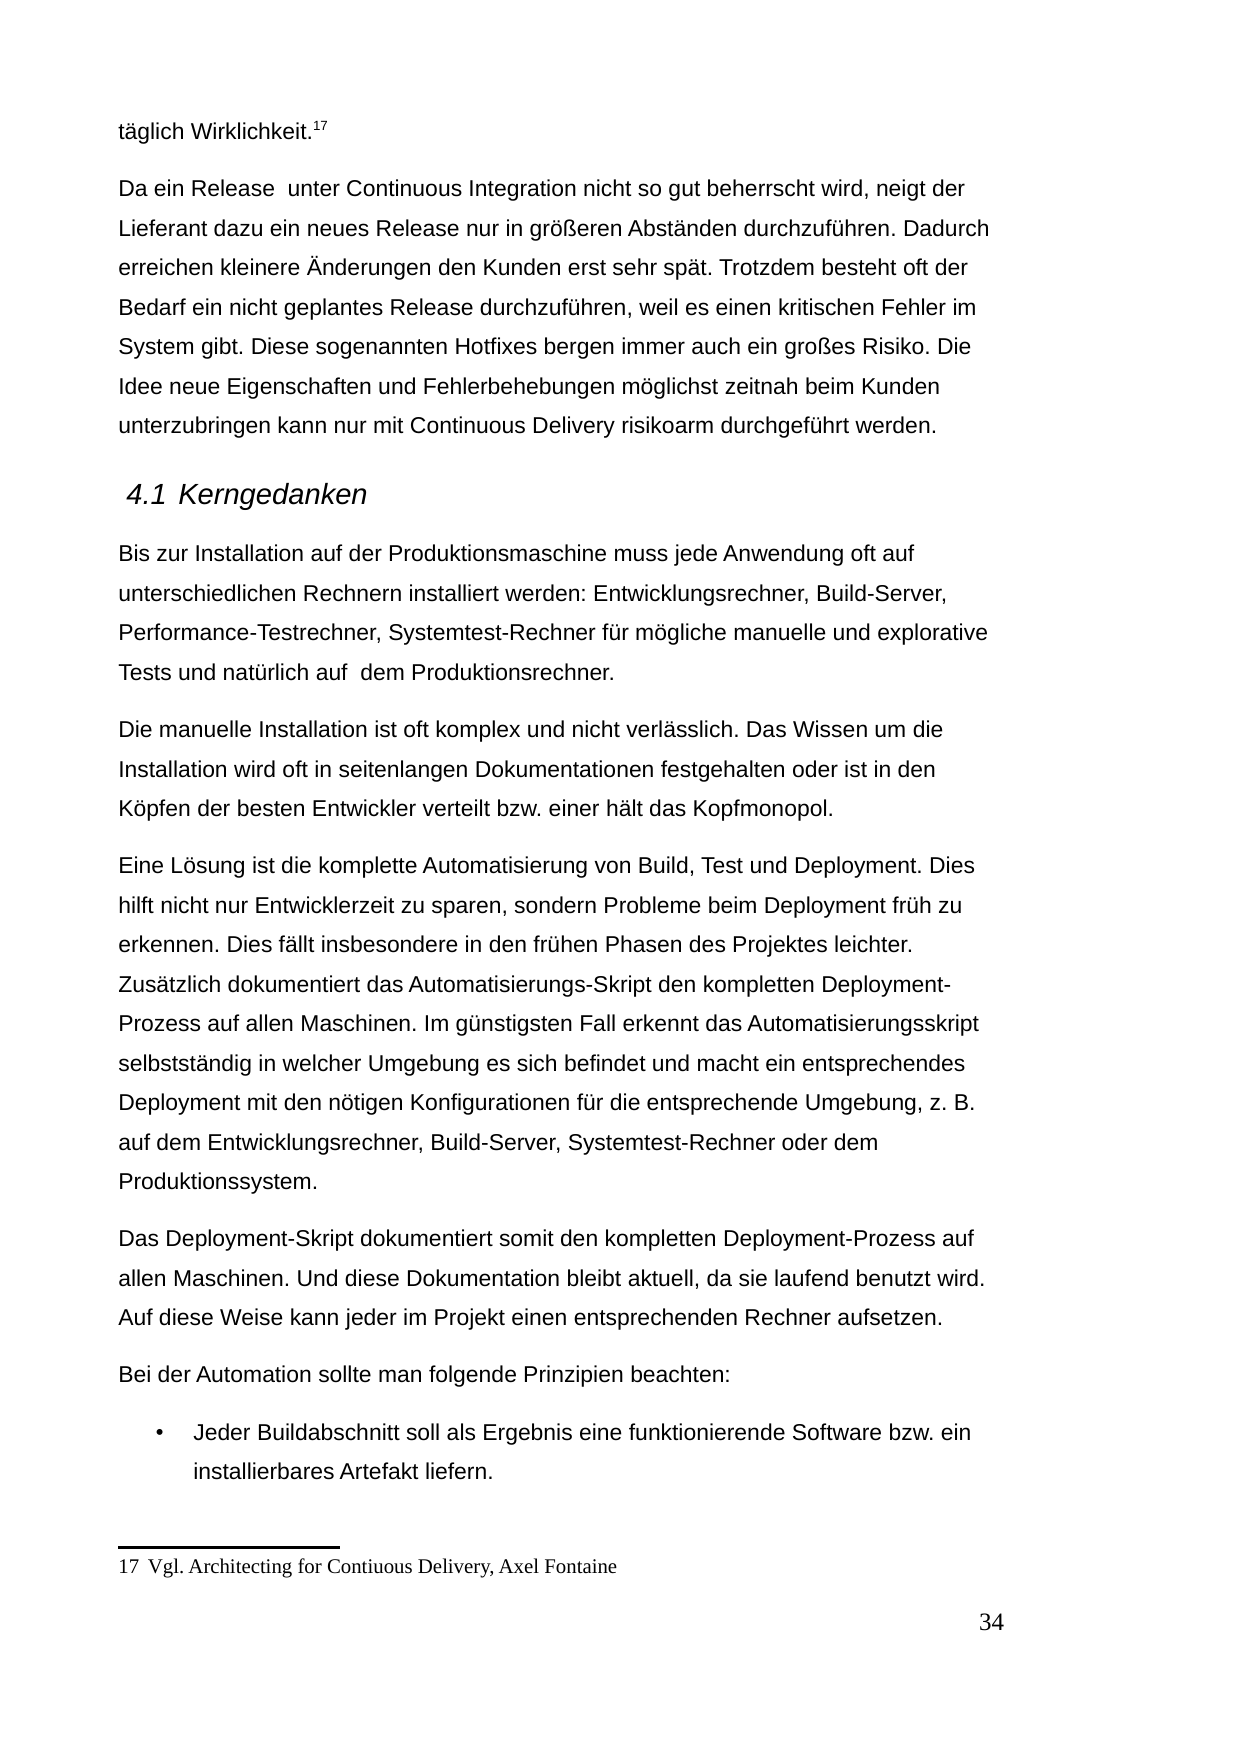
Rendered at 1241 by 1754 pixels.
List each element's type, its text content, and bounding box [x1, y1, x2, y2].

text täglich Wirklichkeit. [118, 118, 1004, 144]
text Vgl. Architecting for Contiuous Delivery, Axel Fontaine [118, 1553, 1004, 1578]
text Eine Lösung ist die komplette Automatisierung von Build, Test und Deployment. Dies hilft nicht nur Entwicklerzeit zu sparen, sondern Probleme beim Deployment früh zu erkennen. Dies fällt insbesondere in den frühen Phasen des Projektes leichter. Zusätzlich dokumentiert das Automatisierungs-Skript den kompletten Deployment-Prozess auf allen Maschinen. Im günstigsten Fall erkennt das Automatisierungsskript selbstständig in welcher Umgebung es sich befindet und macht ein entsprechendes Deployment mit den nötigen Konfigurationen für die entsprechende Umgebung, z. B. auf dem Entwicklungsrechner, Build-Server, Systemtest-Rechner oder dem Produktionssystem. [118, 852, 1004, 1194]
subtitle Kerngedanken [118, 477, 1004, 510]
text Bei der Automation sollte man folgende Prinzipien beachten: [118, 1361, 1004, 1388]
list Jeder Buildabschnitt soll als Ergebnis eine funktionierende Software bzw. ein installierbares Artefakt liefern. [156, 1418, 1004, 1484]
text Das Deployment-Skript dokumentiert somit den kompletten Deployment-Prozess auf allen Maschinen. Und diese Dokumentation bleibt aktuell, da sie laufend benutzt wird. Auf diese Weise kann jeder im Projekt einen entsprechenden Rechner aufsetzen. [118, 1225, 1004, 1331]
text Die manuelle Installation ist oft komplex und nicht verlässlich. Das Wissen um die Installation wird oft in seitenlangen Dokumentationen festgehalten oder ist in den Köpfen der besten Entwickler verteilt bzw. einer hält das Kopfmonopol. [118, 716, 1004, 821]
text Bis zur Installation auf der Produktionsmaschine muss jede Anwendung oft auf unterschiedlichen Rechnern installiert werden: Entwicklungsrechner, Build-Server, Performance-Testrechner, Systemtest-Rechner für mögliche manuelle und explorative Tests und natürlich auf dem Produktionsrechner. [118, 540, 1004, 685]
text Da ein Release unter Continuous Integration nicht so gut beherrscht wird, neigt der Lieferant dazu ein neues Release nur in größeren Abständen durchzuführen. Dadurch erreichen kleinere Änderungen den Kunden erst sehr spät. Trotzdem besteht oft der Bedarf ein nicht geplantes Release durchzuführen, weil es einen kritischen Fehler im System gibt. Diese sogenannten Hotfixes bergen immer auch ein großes Risiko. Die Idee neue Eigenschaften und Fehlerbehebungen möglichst zeitnah beim Kunden unterzubringen kann nur mit Continuous Delivery risikoarm durchgeführt werden. [118, 175, 1004, 438]
